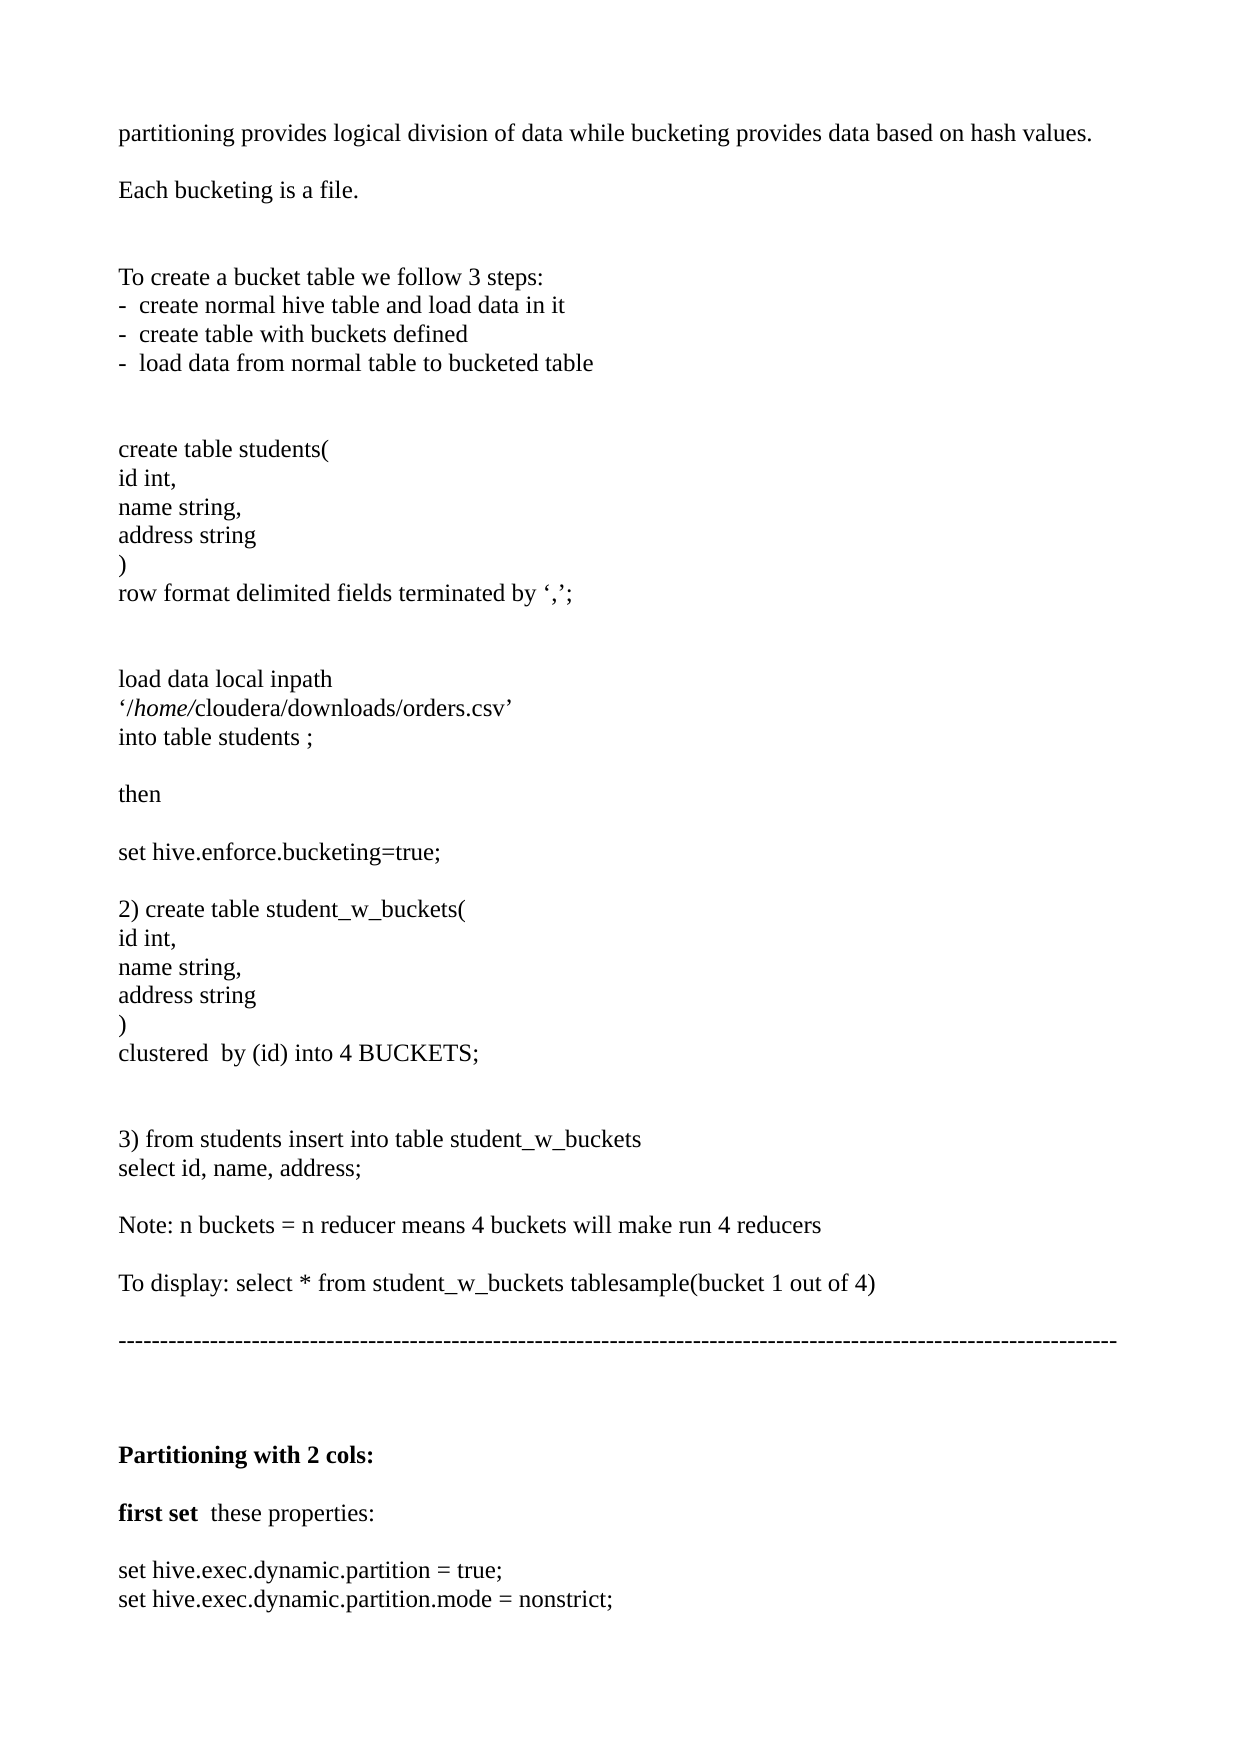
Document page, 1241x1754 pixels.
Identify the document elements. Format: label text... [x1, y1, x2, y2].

text select id, name, address; [118, 1153, 1122, 1182]
text partitioning provides logical division of data while bucketing provides data based on hash values. [118, 118, 1122, 147]
text Partitioning with 2 cols: [118, 1441, 1122, 1469]
text 2) create table student_w_buckets( [118, 894, 1122, 923]
text ) [118, 549, 1122, 578]
text set hive.exec.dynamic.partition = true; [118, 1556, 1122, 1584]
text clustered by (id) into 4 BUCKETS; [118, 1038, 1122, 1067]
text ------------------------------------------------------------------------------------------------------------------------ [118, 1326, 1122, 1354]
text into table students ; [118, 722, 1122, 751]
text Each bucketing is a file. [118, 176, 1122, 204]
text ‘/home/cloudera/downloads/orders.csv’ [118, 693, 1122, 722]
text address string [118, 521, 1122, 549]
text To display: select * from student_w_buckets tablesample(bucket 1 out of 4) [118, 1268, 1122, 1297]
text load data local inpath [118, 664, 1122, 693]
text ) [118, 1009, 1122, 1038]
text - load data from normal table to bucketed table [118, 348, 1122, 377]
text row format delimited fields terminated by ‘,’; [118, 578, 1122, 607]
text then [118, 779, 1122, 808]
text Note: n buckets = n reducer means 4 buckets will make run 4 reducers [118, 1211, 1122, 1239]
text set hive.exec.dynamic.partition.mode = nonstrict; [118, 1584, 1122, 1613]
text id int, [118, 923, 1122, 952]
text first set these properties: [118, 1498, 1122, 1527]
text create table students( [118, 434, 1122, 463]
text id int, [118, 463, 1122, 492]
text 3) from students insert into table student_w_buckets [118, 1124, 1122, 1153]
text - create table with buckets defined [118, 319, 1122, 348]
text To create a bucket table we follow 3 steps: [118, 262, 1122, 291]
text - create normal hive table and load data in it [118, 291, 1122, 319]
text name string, [118, 492, 1122, 521]
text address string [118, 981, 1122, 1009]
text name string, [118, 952, 1122, 981]
text set hive.enforce.bucketing=true; [118, 837, 1122, 866]
